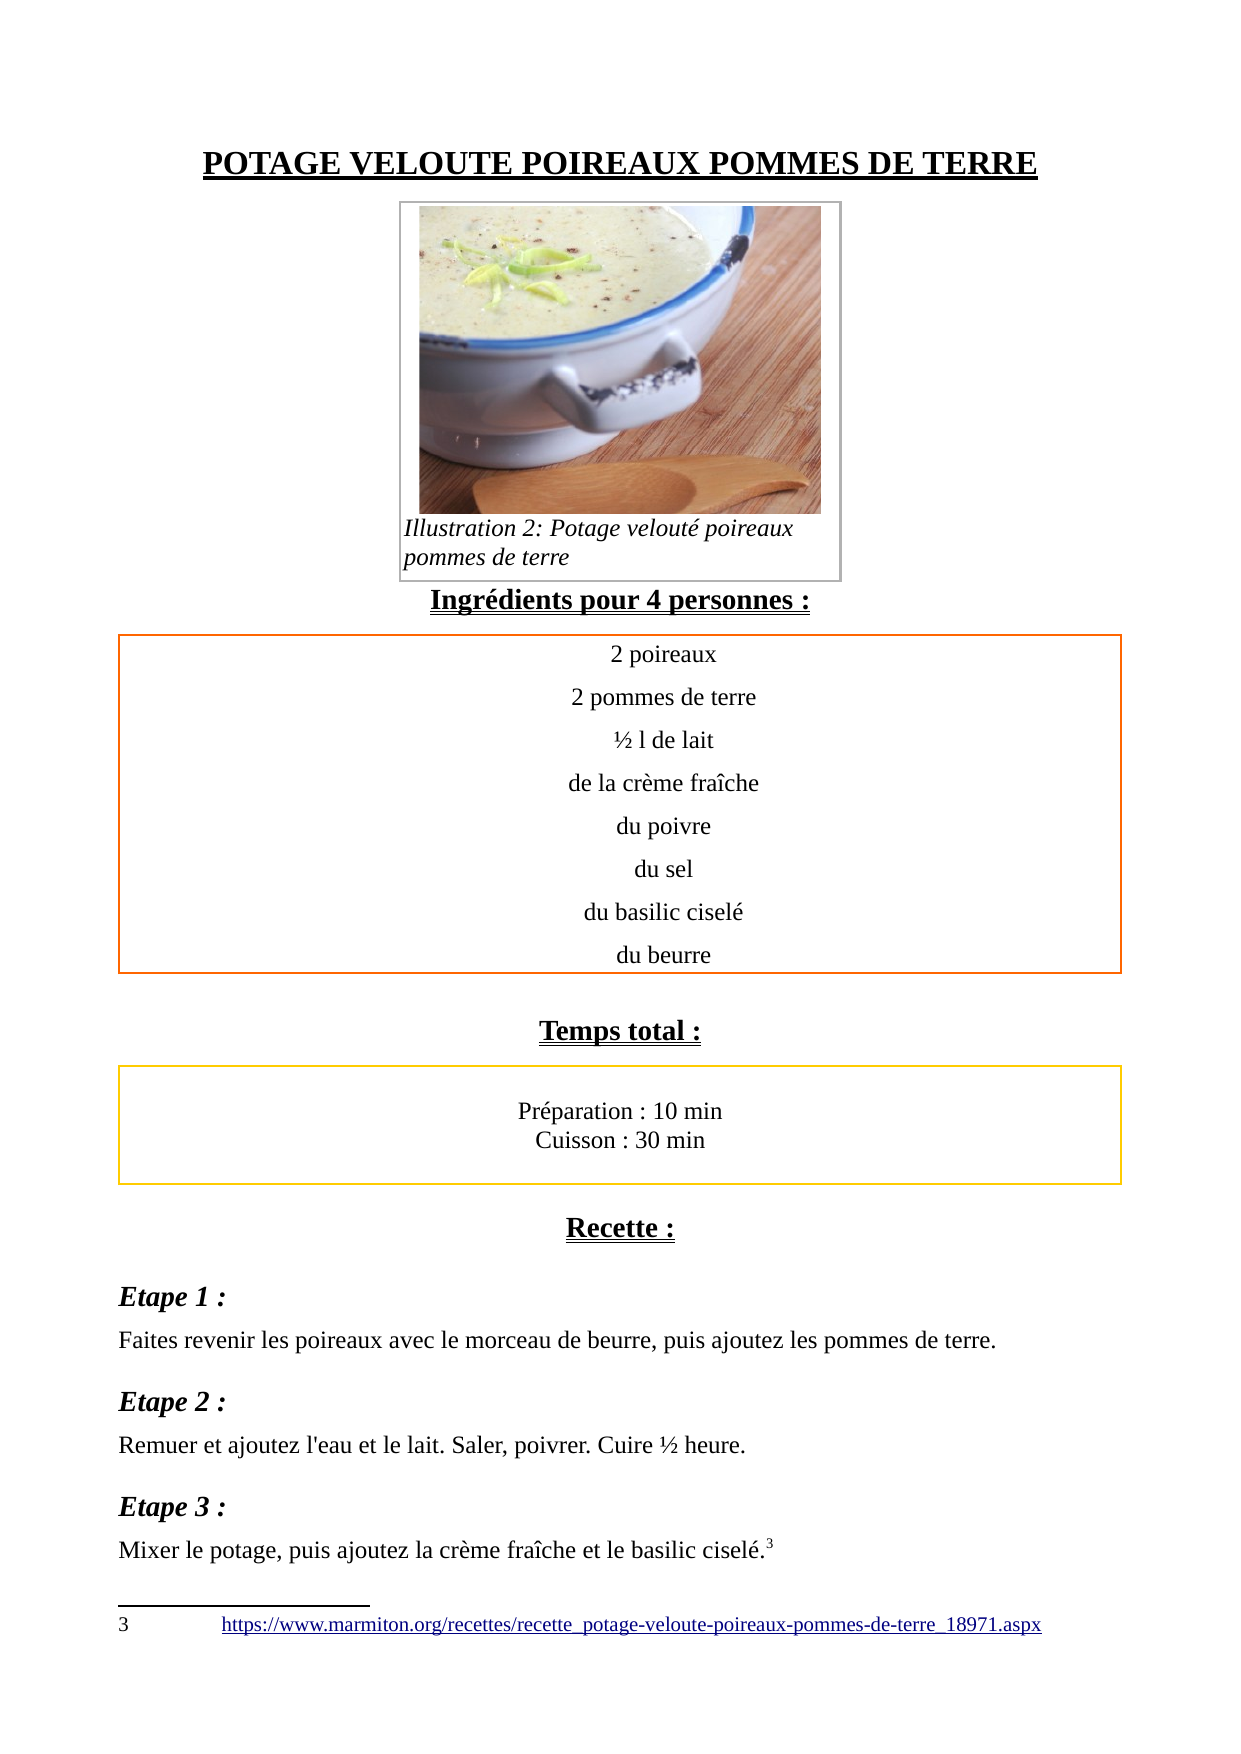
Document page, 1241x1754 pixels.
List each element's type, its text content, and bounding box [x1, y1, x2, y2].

text 2 pommes de terre [120, 677, 1120, 711]
text du basilic ciselé [120, 892, 1120, 926]
text Remuer et ajoutez l'eau et le lait. Saler, poivrer. Cuire ½ heure. [118, 1430, 1122, 1459]
text du beurre [120, 936, 1120, 972]
text Mixer le potage, puis ajoutez la crème fraîche et le basilic ciselé. [118, 1535, 1122, 1563]
text Recette : [118, 1210, 1122, 1244]
text Ingrédients pour 4 personnes : [118, 219, 1122, 616]
text de la crème fraîche [120, 763, 1120, 797]
text 2 poireaux [120, 636, 1120, 667]
subtitle POTAGE VELOUTE POIREAUX POMMES DE TERRE [118, 143, 1122, 182]
text Faites revenir les poireaux avec le morceau de beurre, puis ajoutez les pommes de terre. [118, 1325, 1122, 1354]
text Temps total : [118, 1013, 1122, 1047]
text Illustration 2: Potage velouté poireaux pommes de terre [404, 219, 837, 571]
picture [419, 206, 821, 514]
text Cuisson : 30 min [120, 1093, 1120, 1183]
text https://www.marmiton.org/recettes/recette_potage-veloute-poireaux-pommes-de-terre_18971.aspx [118, 1612, 1122, 1636]
text Ingrédients pour 4 personnes : [401, 203, 839, 580]
text Préparation : 10 min [120, 1067, 1120, 1093]
text du poivre [120, 806, 1120, 840]
text du sel [120, 849, 1120, 883]
text ½ l de lait [120, 720, 1120, 754]
